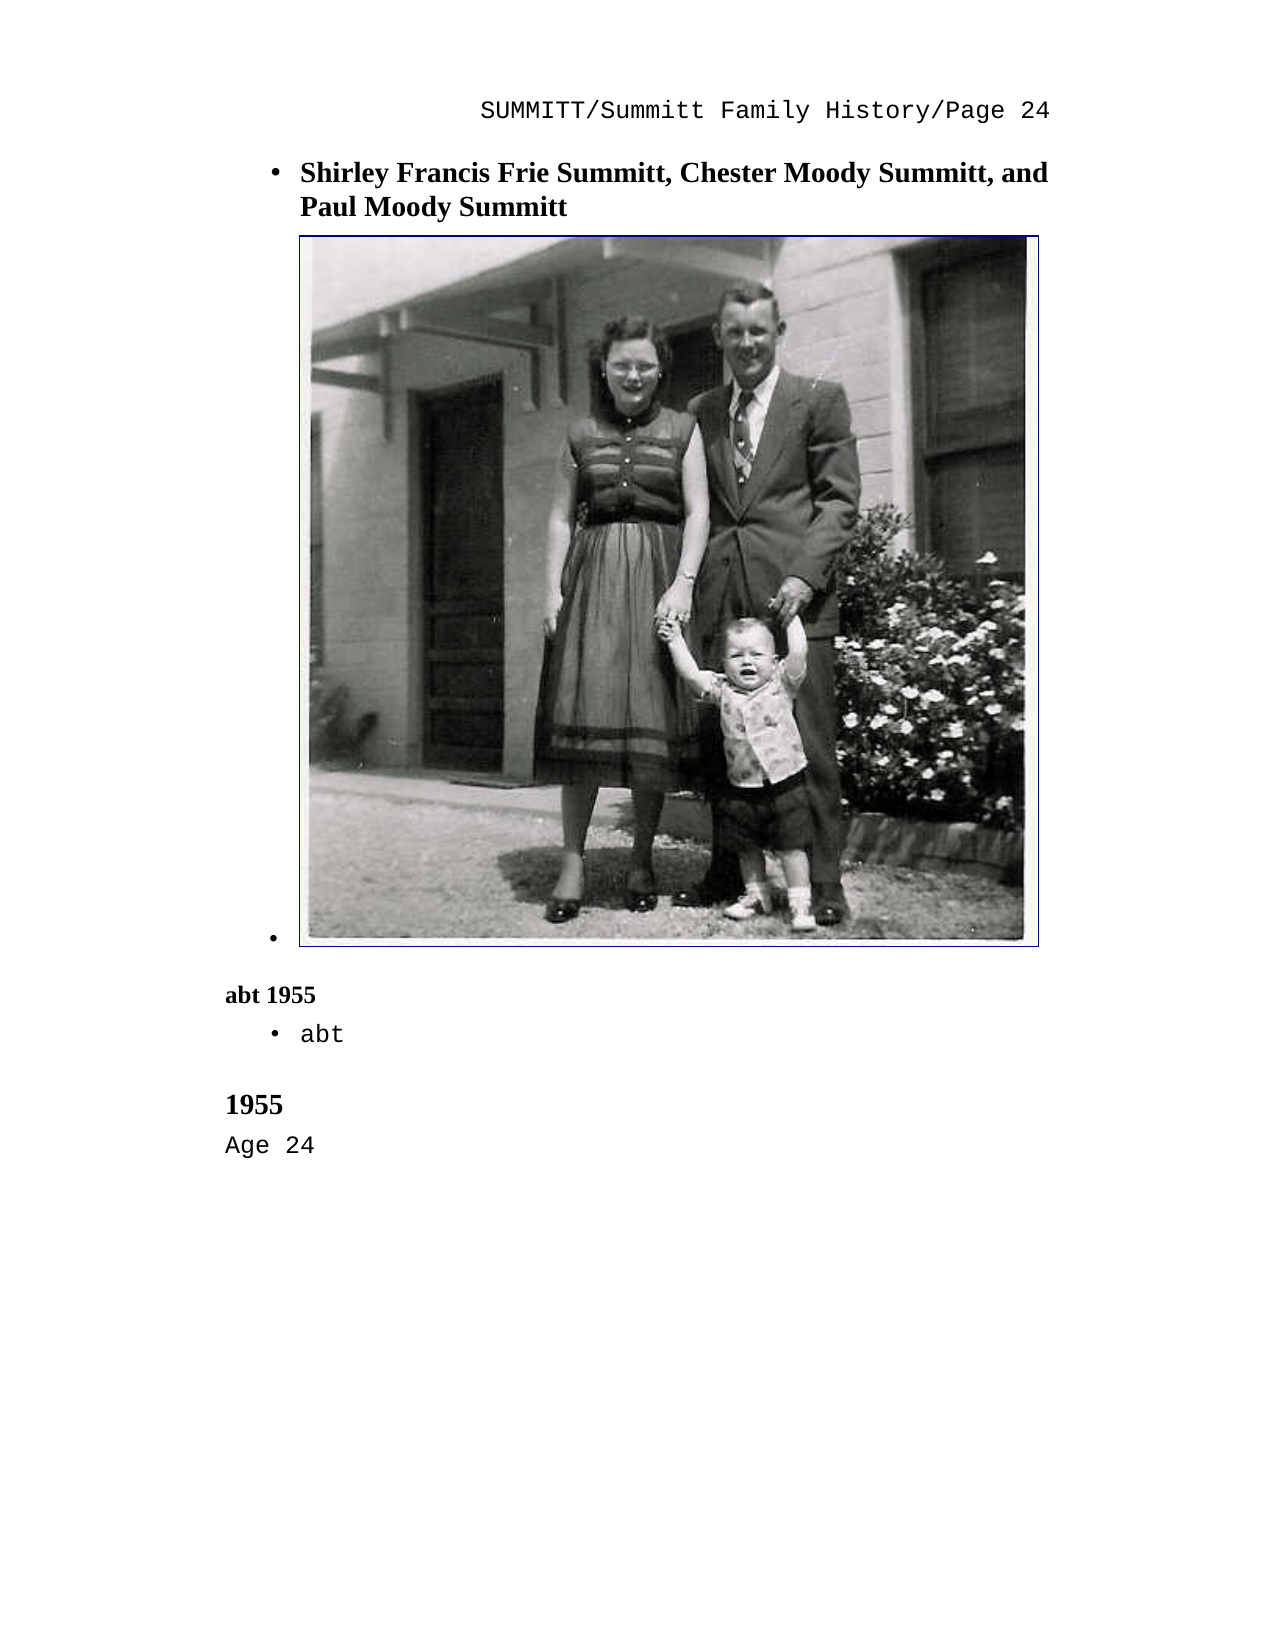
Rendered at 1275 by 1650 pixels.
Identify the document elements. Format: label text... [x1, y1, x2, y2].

subtitle Shirley Francis Frie Summitt, Chester Moody Summitt, and Paul Moody Summitt [271, 155, 1050, 222]
text Age 24 [225, 1133, 1050, 1161]
picture [300, 237, 1038, 946]
list abt [271, 1021, 1050, 1049]
subtitle 1955 [225, 1087, 1050, 1121]
subtitle abt 1955 [225, 980, 1050, 1009]
